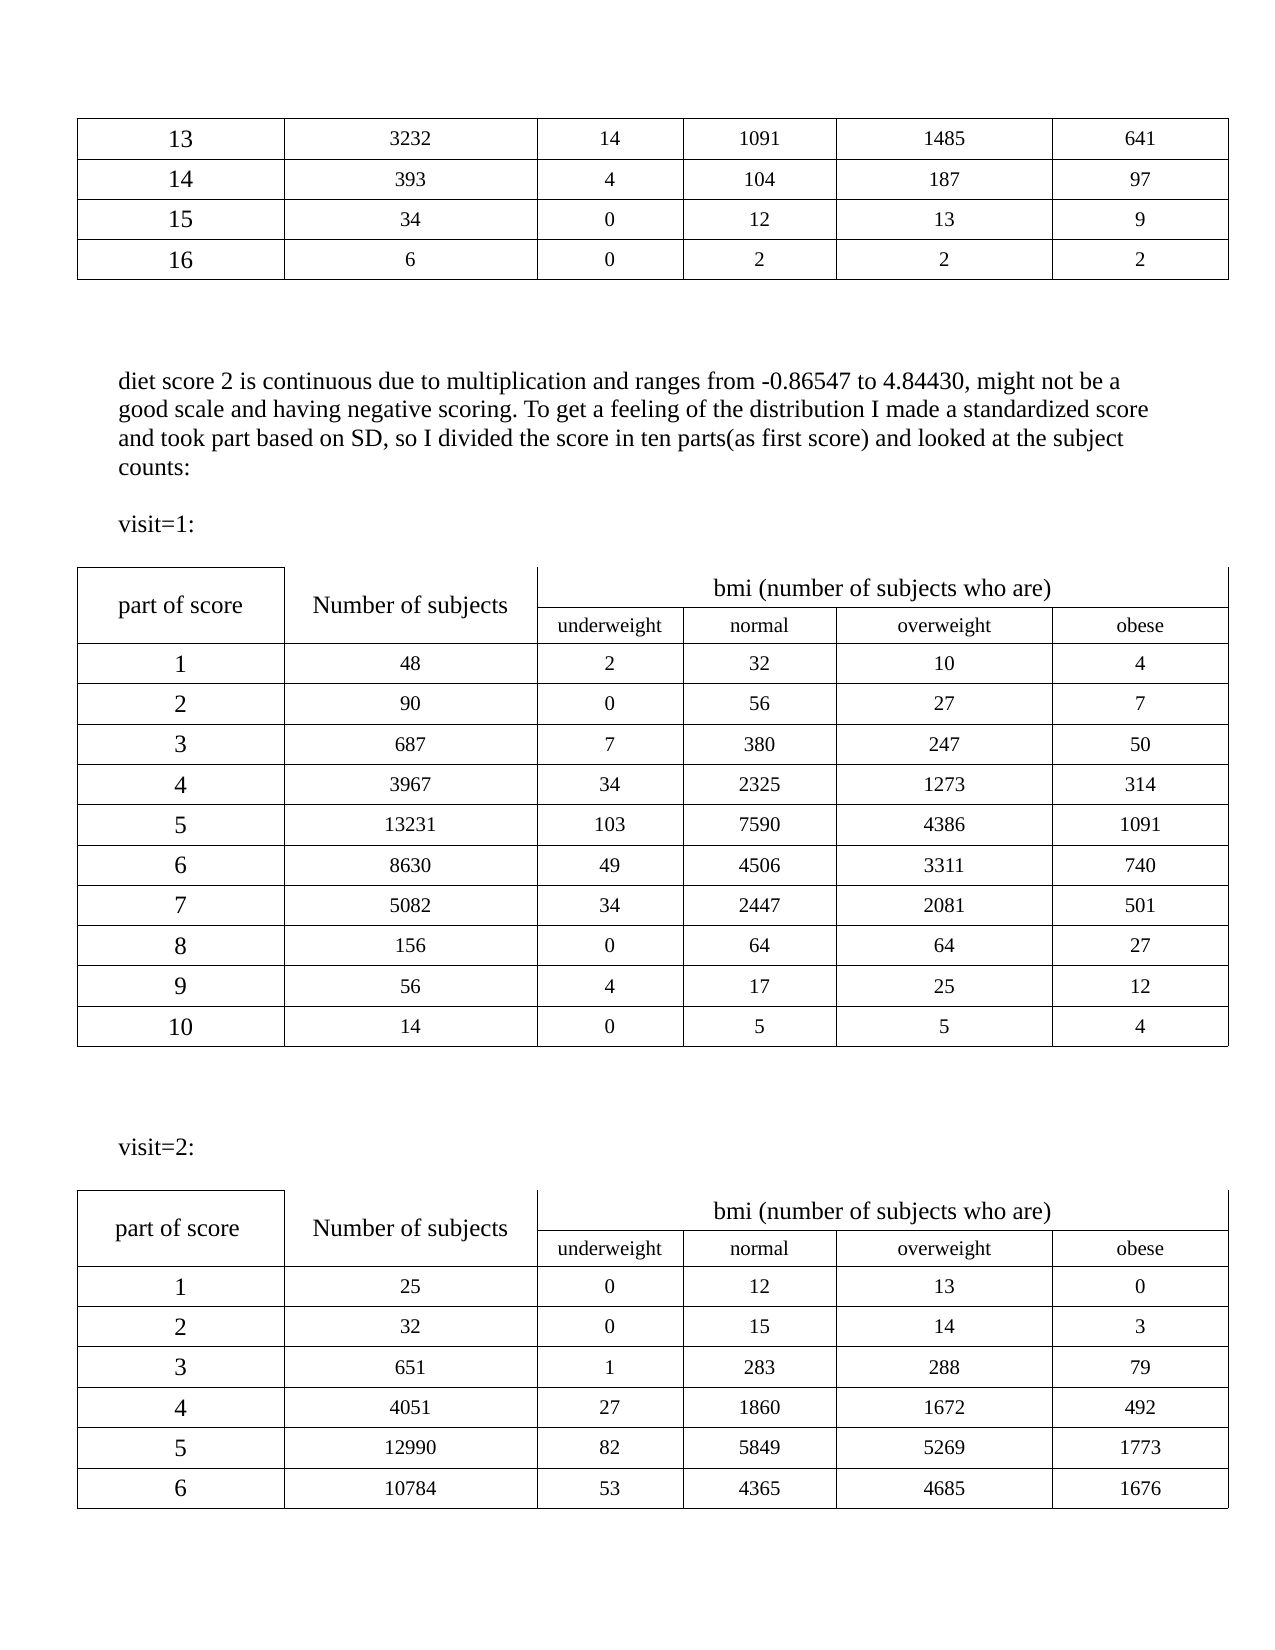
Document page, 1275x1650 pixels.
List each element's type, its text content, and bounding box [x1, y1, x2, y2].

table_cell 1 [538, 1347, 683, 1387]
table_cell 2 [1053, 240, 1228, 279]
table_cell 3 [78, 1347, 284, 1387]
table_cell 34 [538, 886, 683, 925]
table_cell 1672 [837, 1388, 1052, 1427]
table_cell 0 [538, 926, 683, 965]
table_cell 17 [684, 966, 836, 1006]
table_cell 4051 [285, 1388, 537, 1427]
table_cell 14 [538, 119, 683, 158]
table_header part of score [78, 568, 284, 643]
table_cell 5 [78, 805, 284, 844]
table_cell 2 [78, 1307, 284, 1346]
table_cell 10784 [285, 1469, 537, 1508]
table_cell 6 [285, 240, 537, 279]
table_cell 2447 [684, 886, 836, 925]
table_cell 27 [837, 684, 1052, 723]
table_cell 34 [285, 200, 537, 239]
table_cell 0 [1053, 1267, 1228, 1306]
table_cell 0 [538, 1267, 683, 1306]
table_cell obese [1053, 1231, 1228, 1266]
table_cell 15 [78, 200, 284, 239]
table_cell 0 [538, 1307, 683, 1346]
table_cell 0 [538, 684, 683, 723]
table_cell 4 [1053, 1007, 1228, 1046]
table_cell 2 [538, 644, 683, 683]
text visit=2: [118, 1132, 1157, 1161]
table_cell 9 [1053, 200, 1228, 239]
table_cell 25 [837, 966, 1052, 1006]
table_cell 4 [538, 966, 683, 1006]
table_cell 64 [837, 926, 1052, 965]
table_cell 3232 [285, 119, 537, 158]
table_cell 14 [837, 1307, 1052, 1346]
table_cell 380 [684, 725, 836, 764]
table_cell 4 [538, 160, 683, 199]
table_cell 5269 [837, 1428, 1052, 1467]
table_cell 8 [78, 926, 284, 965]
table_header Number of subjects [285, 567, 537, 643]
table_cell 247 [837, 725, 1052, 764]
table_cell 1091 [1053, 805, 1228, 844]
table_cell normal [684, 1231, 836, 1266]
table_cell 3967 [285, 765, 537, 804]
table_cell 314 [1053, 765, 1228, 804]
table_cell 3 [78, 725, 284, 764]
table_cell 4506 [684, 846, 836, 885]
table_cell 283 [684, 1347, 836, 1387]
table_header part of score [78, 1191, 284, 1266]
table_cell 15 [684, 1307, 836, 1346]
table_cell 0 [538, 1007, 683, 1046]
table_cell 13 [78, 119, 284, 158]
table_cell 90 [285, 684, 537, 723]
table_cell 7590 [684, 805, 836, 844]
table_cell 2325 [684, 765, 836, 804]
table_cell overweight [837, 608, 1052, 643]
table_cell 8630 [285, 846, 537, 885]
table_cell 10 [78, 1007, 284, 1046]
table_cell 79 [1053, 1347, 1228, 1387]
table_cell 4365 [684, 1469, 836, 1508]
table_cell 14 [78, 160, 284, 199]
table_cell 5 [684, 1007, 836, 1046]
table_cell 2081 [837, 886, 1052, 925]
table_cell 2 [78, 684, 284, 723]
table_cell 56 [684, 684, 836, 723]
table_cell normal [684, 608, 836, 643]
table_cell 687 [285, 725, 537, 764]
table_cell 103 [538, 805, 683, 844]
table_cell 12 [684, 200, 836, 239]
table_cell 1485 [837, 119, 1052, 158]
table_cell 6 [78, 846, 284, 885]
table_cell underweight [538, 1231, 683, 1266]
table_cell obese [1053, 608, 1228, 643]
text diet score 2 is continuous due to multiplication and ranges from -0.86547 to 4.84430, might not be a good scale and having negative scoring. To get a feeling of the distribution I made a standardized score and took part based on SD, so I divided the score in ten parts(as first score) and looked at the subject counts: [118, 366, 1157, 481]
table_cell 12 [1053, 966, 1228, 1006]
table_cell overweight [837, 1231, 1052, 1266]
table_cell 27 [538, 1388, 683, 1427]
table_cell 740 [1053, 846, 1228, 885]
table_cell 9 [78, 966, 284, 1006]
table_cell 288 [837, 1347, 1052, 1387]
table_cell 32 [684, 644, 836, 683]
table_cell 7 [78, 886, 284, 925]
table_cell 1676 [1053, 1469, 1228, 1508]
table_cell 104 [684, 160, 836, 199]
table_cell 49 [538, 846, 683, 885]
table_header bmi (number of subjects who are) [538, 1190, 1228, 1230]
table_cell 2 [684, 240, 836, 279]
table_cell 5 [837, 1007, 1052, 1046]
table_cell 492 [1053, 1388, 1228, 1427]
table_cell 56 [285, 966, 537, 1006]
table_cell 27 [1053, 926, 1228, 965]
table_cell 13231 [285, 805, 537, 844]
table_cell 10 [837, 644, 1052, 683]
table_cell 5082 [285, 886, 537, 925]
table_cell 4386 [837, 805, 1052, 844]
table_cell 1091 [684, 119, 836, 158]
table_cell 64 [684, 926, 836, 965]
table_cell 5 [78, 1428, 284, 1467]
table_cell 13 [837, 1267, 1052, 1306]
table_cell 25 [285, 1267, 537, 1306]
table_cell 97 [1053, 160, 1228, 199]
table_cell 7 [1053, 684, 1228, 723]
table_cell 12 [684, 1267, 836, 1306]
table_cell 82 [538, 1428, 683, 1467]
table_cell 0 [538, 240, 683, 279]
table_cell 641 [1053, 119, 1228, 158]
table_cell 2 [837, 240, 1052, 279]
table_cell 4 [1053, 644, 1228, 683]
table_header bmi (number of subjects who are) [538, 567, 1228, 607]
table_cell 1773 [1053, 1428, 1228, 1467]
table_cell 50 [1053, 725, 1228, 764]
table_cell 187 [837, 160, 1052, 199]
table_cell 1 [78, 644, 284, 683]
table_cell 14 [285, 1007, 537, 1046]
table_cell 3311 [837, 846, 1052, 885]
table_cell 7 [538, 725, 683, 764]
table_cell 501 [1053, 886, 1228, 925]
table_cell 4 [78, 1388, 284, 1427]
table_cell 651 [285, 1347, 537, 1387]
table_cell 16 [78, 240, 284, 279]
table_cell 13 [837, 200, 1052, 239]
table_cell 156 [285, 926, 537, 965]
text visit=1: [118, 509, 1157, 538]
table_cell underweight [538, 608, 683, 643]
table_cell 5849 [684, 1428, 836, 1467]
table_cell 32 [285, 1307, 537, 1346]
table_cell 53 [538, 1469, 683, 1508]
table_header Number of subjects [285, 1190, 537, 1266]
table_cell 34 [538, 765, 683, 804]
table_cell 6 [78, 1469, 284, 1508]
table_cell 393 [285, 160, 537, 199]
table_cell 48 [285, 644, 537, 683]
table_cell 12990 [285, 1428, 537, 1467]
table_cell 4 [78, 765, 284, 804]
table_cell 1 [78, 1267, 284, 1306]
table_cell 3 [1053, 1307, 1228, 1346]
table_cell 1273 [837, 765, 1052, 804]
table_cell 0 [538, 200, 683, 239]
table_cell 4685 [837, 1469, 1052, 1508]
table_cell 1860 [684, 1388, 836, 1427]
